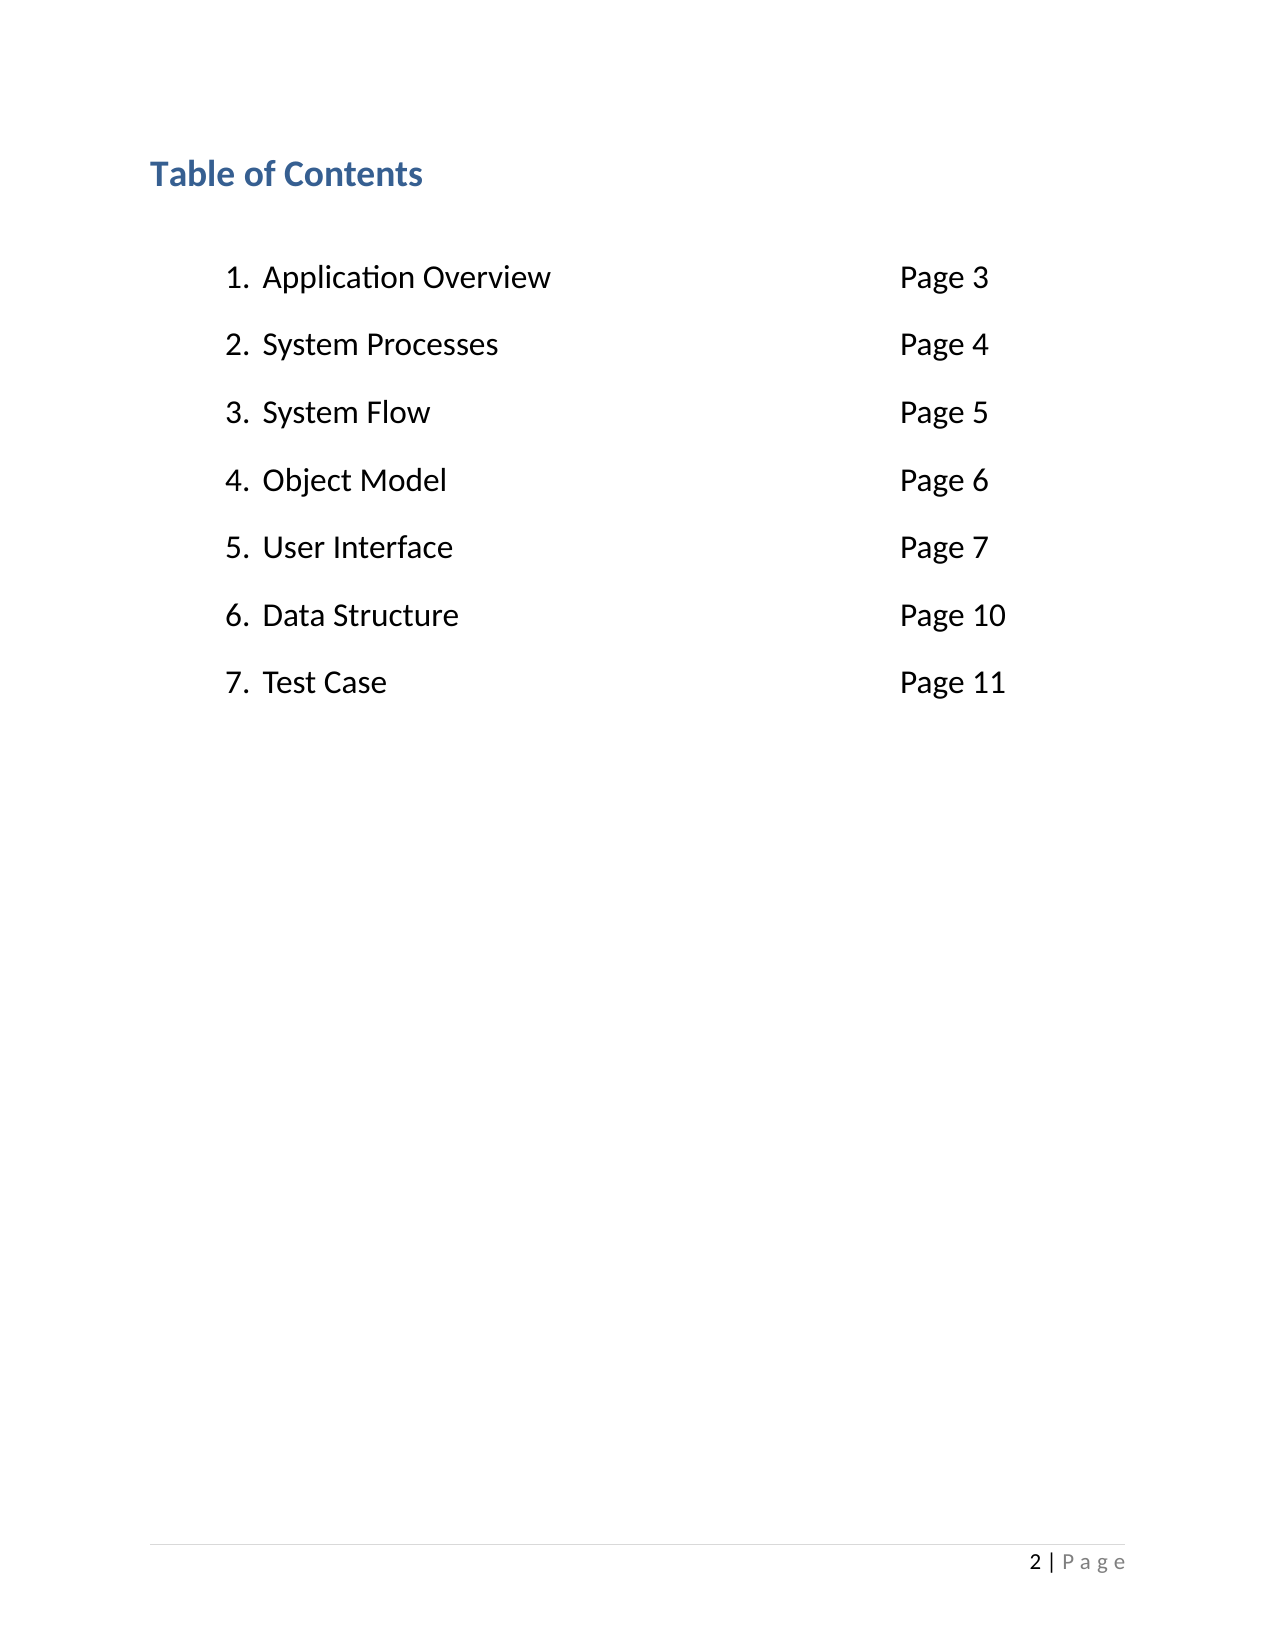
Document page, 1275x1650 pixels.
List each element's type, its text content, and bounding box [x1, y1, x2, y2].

list Application Overview Page 3 [225, 256, 1125, 296]
subtitle Table of Contents [150, 150, 1125, 196]
list Object Model Page 6 [225, 458, 1125, 499]
list Data Structure Page 10 [225, 594, 1125, 634]
list User Interface Page 7 [225, 526, 1125, 567]
list Test Case Page 11 [225, 661, 1125, 702]
list System Processes Page 4 [225, 323, 1125, 364]
list System Flow Page 5 [225, 391, 1125, 432]
